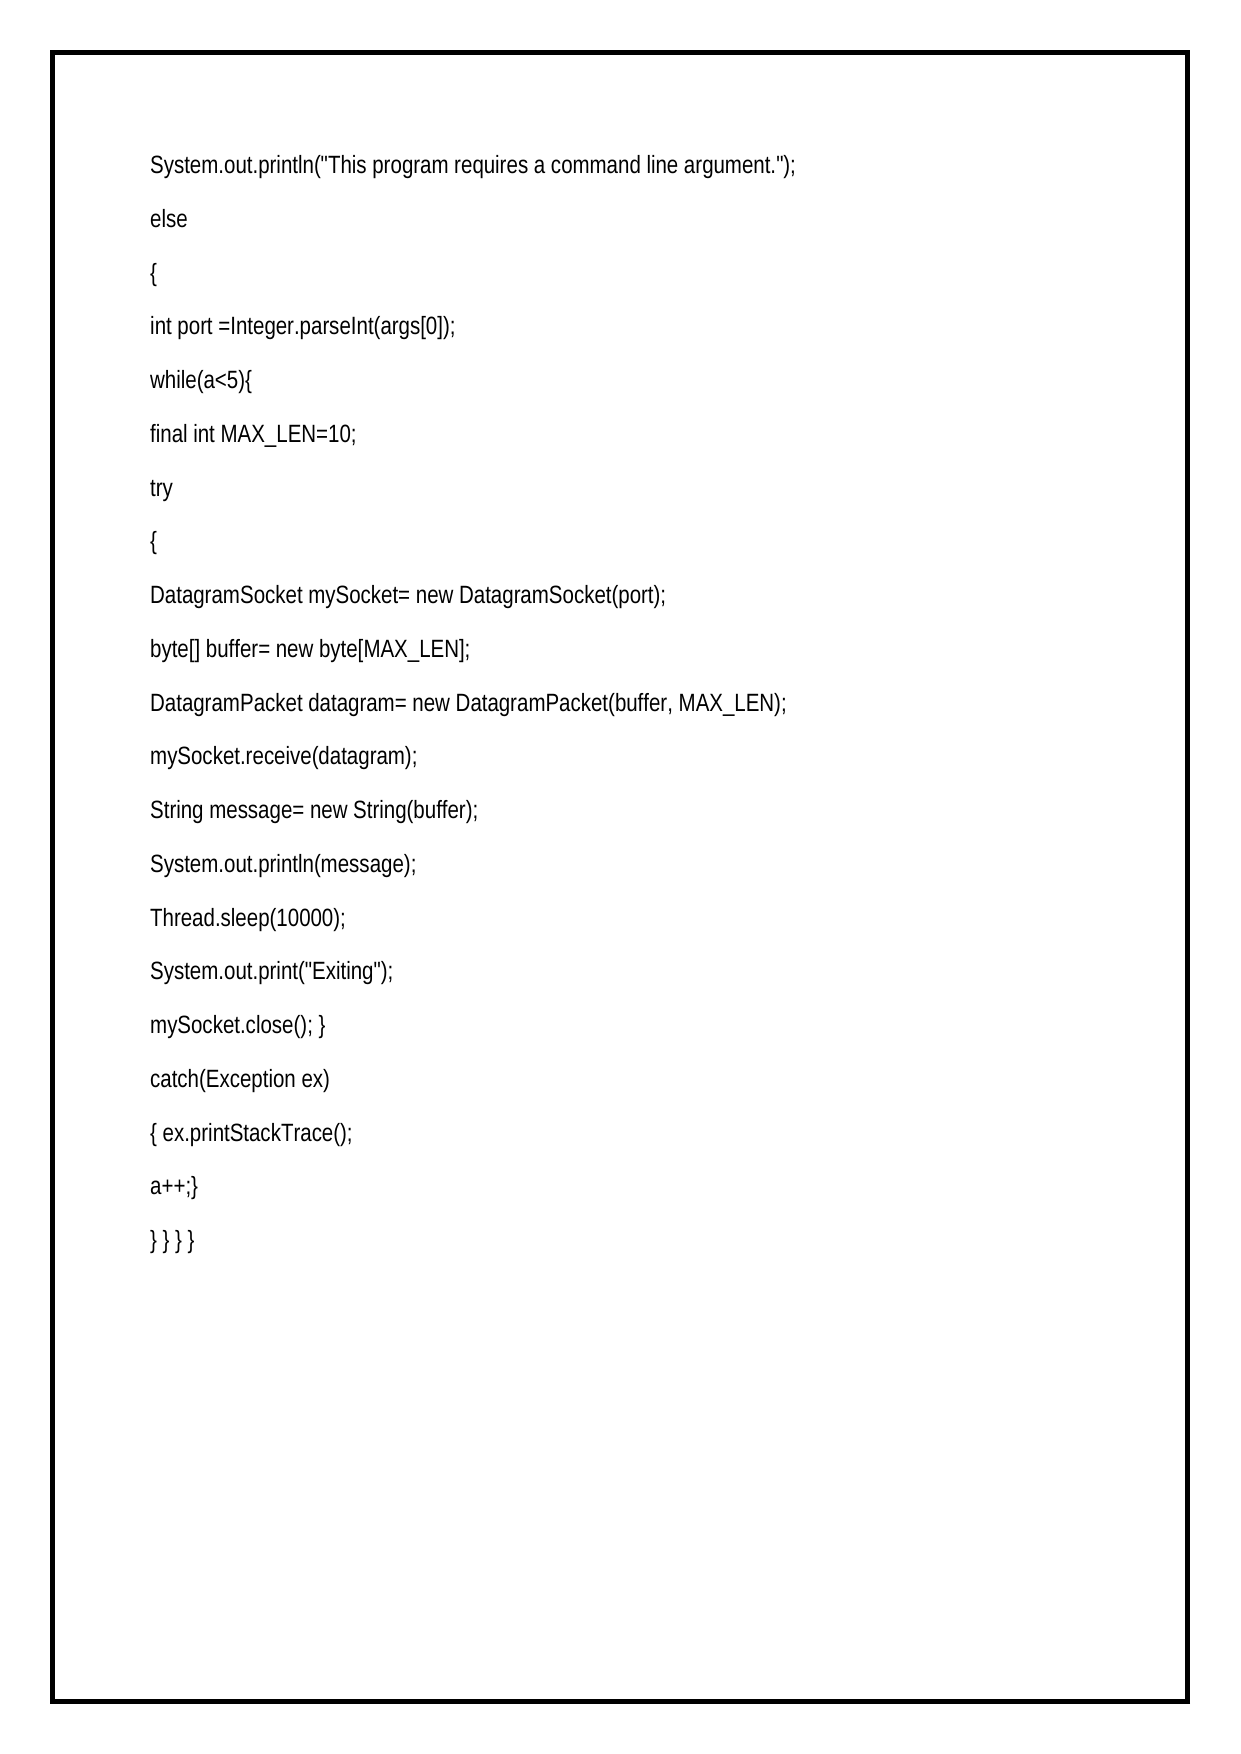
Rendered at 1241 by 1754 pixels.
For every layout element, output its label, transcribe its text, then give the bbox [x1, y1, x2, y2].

text try [150, 472, 1090, 501]
text DatagramPacket datagram= new DatagramPacket(buffer, MAX_LEN); [150, 687, 1090, 716]
text byte[] buffer= new byte[MAX_LEN]; [150, 634, 1090, 662]
text catch(Exception ex) [150, 1064, 1090, 1092]
text int port =Integer.parseInt(args[0]); [150, 311, 1090, 340]
text System.out.print("Exiting"); [150, 956, 1090, 985]
text else [150, 204, 1090, 232]
text mySocket.receive(datagram); [150, 741, 1090, 770]
text } } } } [150, 1225, 1090, 1254]
text System.out.println("This program requires a command line argument."); [150, 150, 1090, 179]
text while(a<5){ [150, 365, 1090, 394]
text { [150, 257, 1090, 286]
text DatagramSocket mySocket= new DatagramSocket(port); [150, 580, 1090, 609]
text System.out.println(message); [150, 849, 1090, 877]
text Thread.sleep(10000); [150, 902, 1090, 931]
text { ex.printStackTrace(); [150, 1117, 1090, 1146]
text a++;} [150, 1171, 1090, 1200]
text { [150, 526, 1090, 555]
text final int MAX_LEN=10; [150, 419, 1090, 447]
text mySocket.close(); } [150, 1010, 1090, 1039]
text String message= new String(buffer); [150, 795, 1090, 824]
